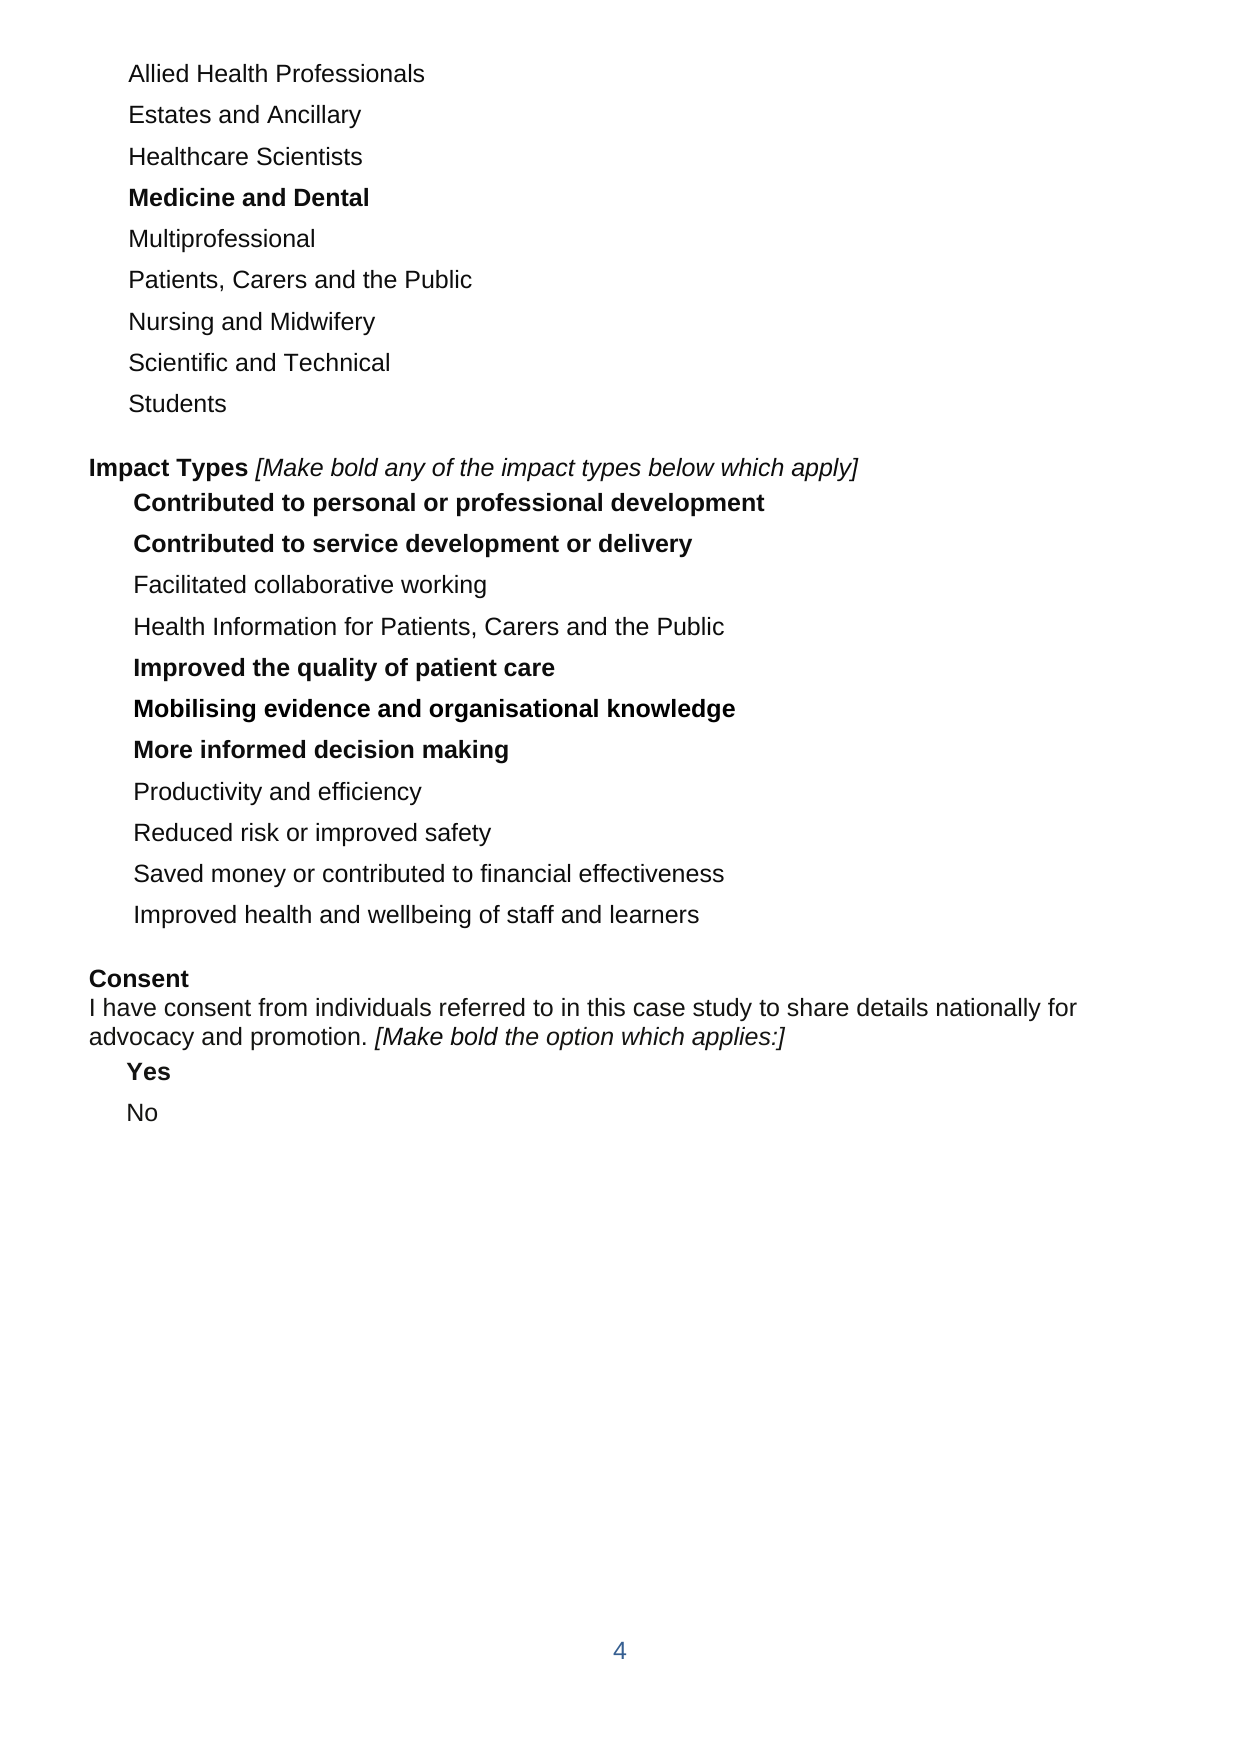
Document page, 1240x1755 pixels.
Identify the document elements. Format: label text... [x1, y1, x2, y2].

text No [126, 1098, 1151, 1127]
text Scientific and Technical [128, 348, 1151, 377]
text Consent [89, 964, 1151, 993]
text Improved health and wellbeing of staff and learners [133, 900, 1151, 929]
text Patients, Carers and the Public [128, 265, 1151, 294]
text More informed decision making [133, 735, 1151, 764]
text Contributed to service development or delivery [133, 529, 1151, 558]
text Medicine and Dental [128, 183, 1151, 212]
text Reduced risk or improved safety [133, 818, 1151, 847]
text Impact Types [Make bold any of the impact types below which apply] [89, 453, 1151, 482]
text Students [128, 389, 1151, 418]
text Healthcare Scientists [128, 142, 1151, 170]
text Contributed to personal or professional development [133, 488, 1151, 517]
text Mobilising evidence and organisational knowledge [133, 694, 1151, 723]
text Saved money or contributed to financial effectiveness [133, 859, 1151, 888]
text Productivity and efficiency [133, 777, 1151, 805]
text Nursing and Midwifery [128, 307, 1151, 335]
text I have consent from individuals referred to in this case study to share details nationally for advocacy and promotion. [Make bold the option which applies:] [89, 993, 1151, 1050]
text Yes [126, 1057, 1151, 1085]
text Allied Health Professionals [128, 59, 1151, 88]
text Multiprofessional [128, 224, 1151, 253]
text Estates and Ancillary [128, 100, 1151, 129]
text Facilitated collaborative working [133, 570, 1151, 599]
text Improved the quality of patient care [133, 653, 1151, 682]
text Health Information for Patients, Carers and the Public [133, 612, 1151, 640]
